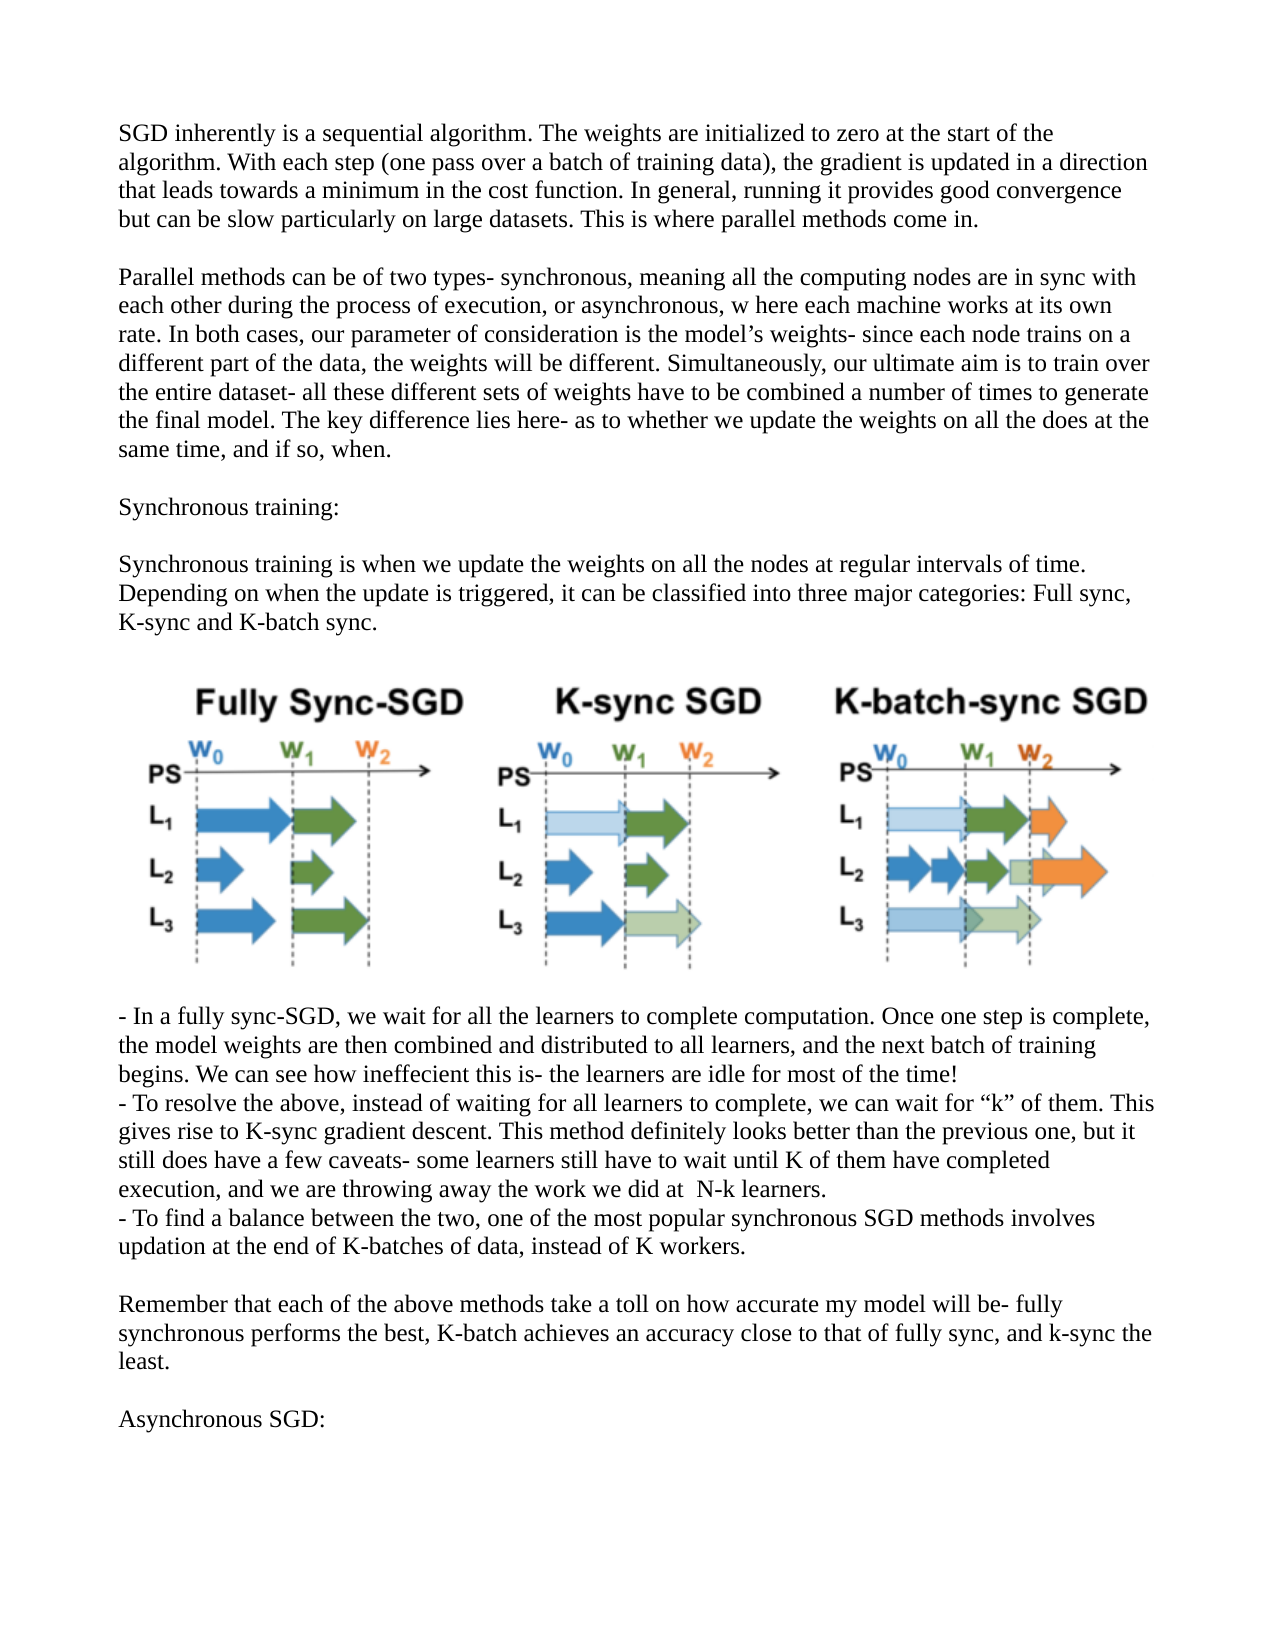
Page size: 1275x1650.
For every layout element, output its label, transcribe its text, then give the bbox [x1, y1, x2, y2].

text SGD inherently is a sequential algorithm. The weights are initialized to zero at the start of the algorithm. With each step (one pass over a batch of training data), the gradient is updated in a direction that leads towards a minimum in the cost function. In general, running it provides good convergence but can be slow particularly on large datasets. This is where parallel methods come in. [118, 118, 1157, 233]
text Parallel methods can be of two types- synchronous, meaning all the computing nodes are in sync with each other during the process of execution, or asynchronous, w here each machine works at its own rate. In both cases, our parameter of consideration is the model’s weights- since each node trains on a different part of the data, the weights will be different. Simultaneously, our ultimate aim is to train over the entire dataset- all these different sets of weights have to be combined a number of times to generate the final model. The key difference lies here- as to whether we update the weights on all the does at the same time, and if so, when. [118, 262, 1157, 463]
text - To find a balance between the two, one of the most popular synchronous SGD methods involves updation at the end of K-batches of data, instead of K workers. [118, 1203, 1157, 1260]
text Remember that each of the above methods take a toll on how accurate my model will be- fully synchronous performs the best, K-batch achieves an accuracy close to that of fully sync, and k-sync the least. [118, 1289, 1157, 1375]
text Asynchronous SGD: [118, 1404, 1157, 1433]
text Synchronous training: [118, 492, 1157, 521]
text - In a fully sync-SGD, we wait for all the learners to complete computation. Once one step is complete, the model weights are then combined and distributed to all learners, and the next batch of training begins. We can see how ineffecient this is- the learners are idle for most of the time! [118, 1001, 1157, 1088]
text - To resolve the above, instead of waiting for all learners to complete, we can wait for “k” of them. This gives rise to K-sync gradient descent. This method definitely looks better than the previous one, but it still does have a few caveats- some learners still have to wait until K of them have completed execution, and we are throwing away the work we did at N-k learners. [118, 1088, 1157, 1203]
text Synchronous training is when we update the weights on all the nodes at regular intervals of time. Depending on when the update is triggered, it can be classified into three major categories: Full sync, K-sync and K-batch sync. [118, 549, 1157, 636]
picture [115, 667, 1154, 973]
